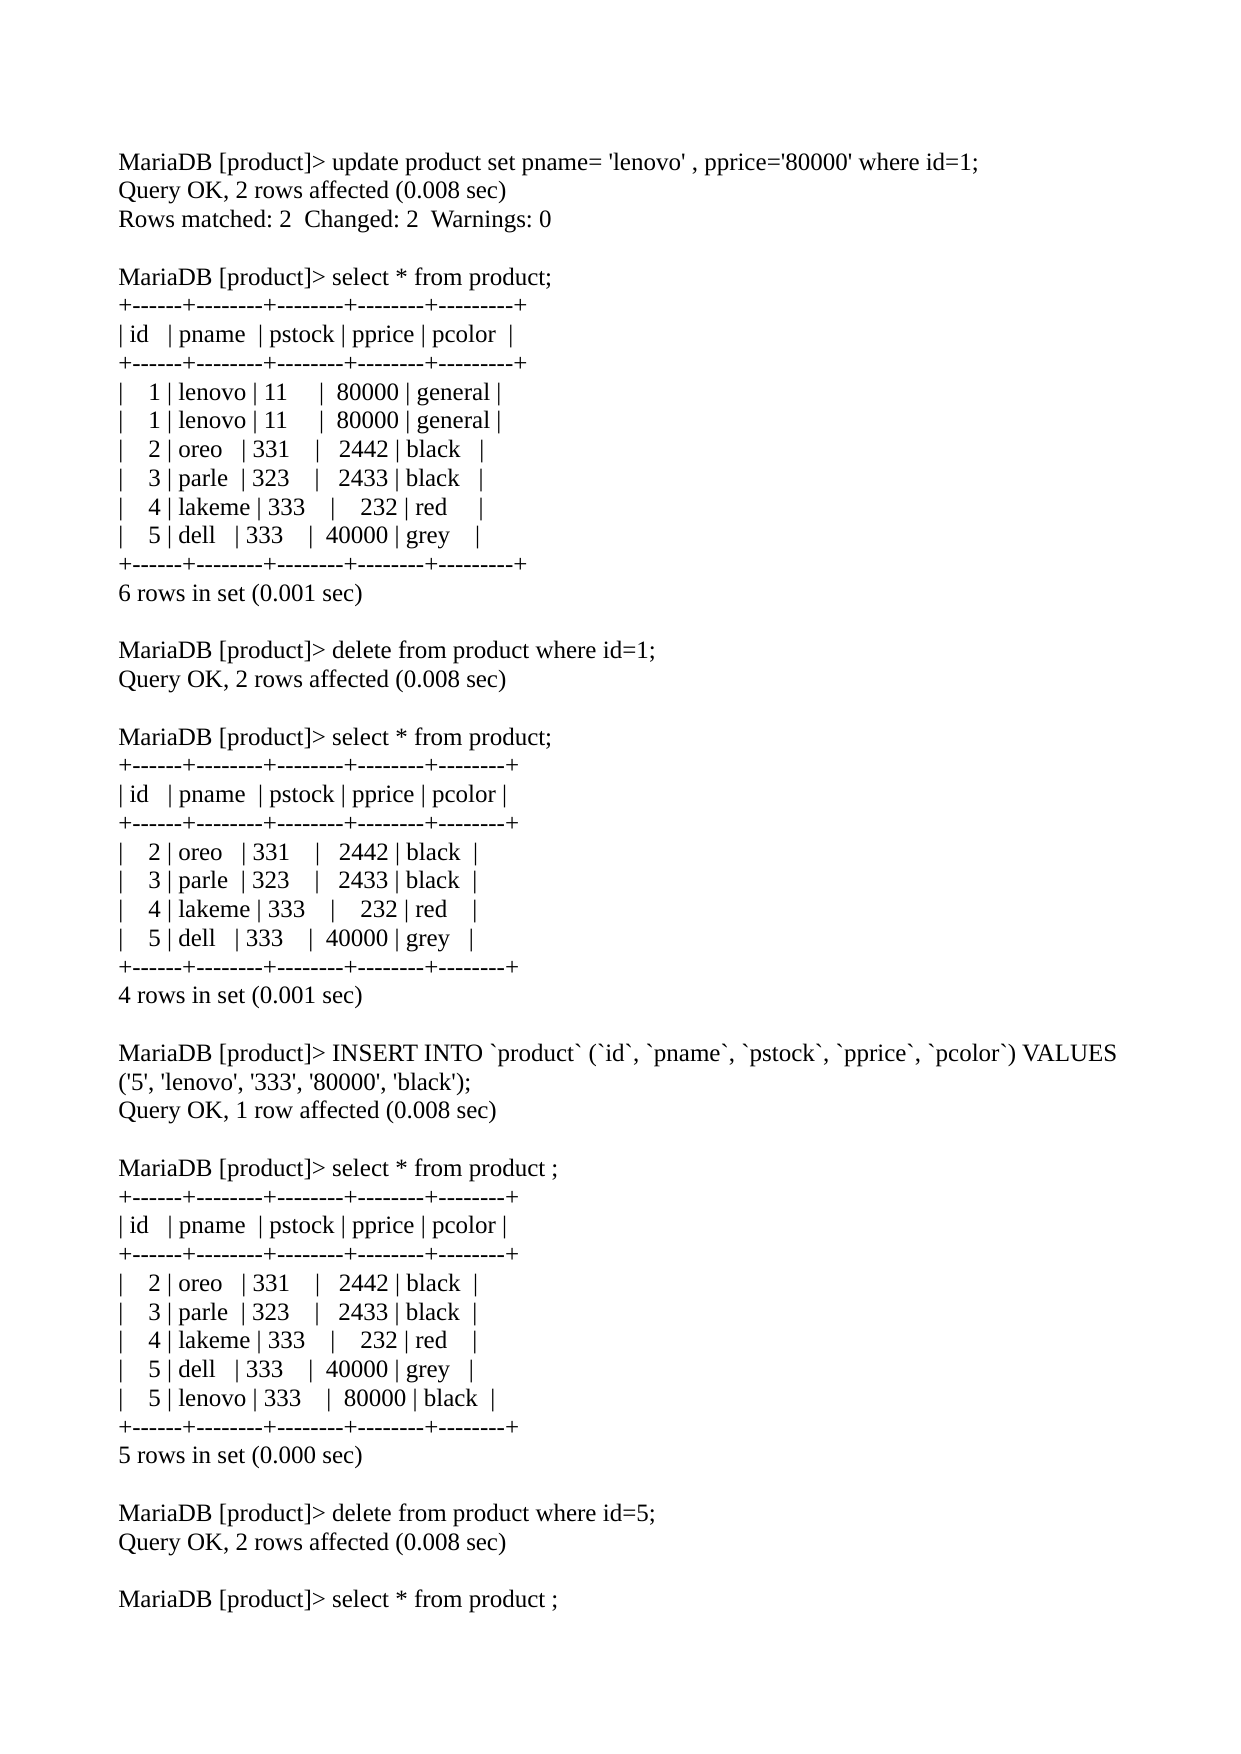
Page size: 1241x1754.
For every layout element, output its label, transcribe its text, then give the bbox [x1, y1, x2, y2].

text | 5 | dell | 333 | 40000 | grey | [118, 521, 1122, 549]
text MariaDB [product]> delete from product where id=5; [118, 1498, 1122, 1527]
text MariaDB [product]> select * from product; [118, 722, 1122, 751]
text +------+--------+--------+--------+--------+ [118, 1239, 1122, 1268]
text | 4 | lakeme | 333 | 232 | red | [118, 1326, 1122, 1354]
text | 2 | oreo | 331 | 2442 | black | [118, 1268, 1122, 1297]
text | 3 | parle | 323 | 2433 | black | [118, 1297, 1122, 1326]
text | 2 | oreo | 331 | 2442 | black | [118, 434, 1122, 463]
text | id | pname | pstock | pprice | pcolor | [118, 1211, 1122, 1239]
text +------+--------+--------+--------+---------+ [118, 348, 1122, 377]
text 5 rows in set (0.000 sec) [118, 1441, 1122, 1469]
text | 5 | dell | 333 | 40000 | grey | [118, 1354, 1122, 1383]
text | 5 | lenovo | 333 | 80000 | black | [118, 1383, 1122, 1412]
text | 3 | parle | 323 | 2433 | black | [118, 463, 1122, 492]
text | 1 | lenovo | 11 | 80000 | general | [118, 406, 1122, 434]
text Query OK, 1 row affected (0.008 sec) [118, 1096, 1122, 1124]
text | 3 | parle | 323 | 2433 | black | [118, 866, 1122, 894]
text +------+--------+--------+--------+--------+ [118, 1182, 1122, 1211]
text 6 rows in set (0.001 sec) [118, 578, 1122, 607]
text | 4 | lakeme | 333 | 232 | red | [118, 492, 1122, 521]
text | 4 | lakeme | 333 | 232 | red | [118, 894, 1122, 923]
text MariaDB [product]> delete from product where id=1; [118, 636, 1122, 664]
text +------+--------+--------+--------+--------+ [118, 952, 1122, 981]
text +------+--------+--------+--------+---------+ [118, 291, 1122, 319]
text MariaDB [product]> update product set pname= 'lenovo' , pprice='80000' where id=1; [118, 147, 1122, 176]
text 4 rows in set (0.001 sec) [118, 981, 1122, 1009]
text Query OK, 2 rows affected (0.008 sec) [118, 176, 1122, 204]
text | id | pname | pstock | pprice | pcolor | [118, 779, 1122, 808]
text MariaDB [product]> INSERT INTO `product` (`id`, `pname`, `pstock`, `pprice`, `pcolor`) VALUES ('5', 'lenovo', '333', '80000', 'black'); [118, 1038, 1122, 1096]
text | id | pname | pstock | pprice | pcolor | [118, 319, 1122, 348]
text Query OK, 2 rows affected (0.008 sec) [118, 664, 1122, 693]
text | 5 | dell | 333 | 40000 | grey | [118, 923, 1122, 952]
text Query OK, 2 rows affected (0.008 sec) [118, 1527, 1122, 1556]
text MariaDB [product]> select * from product; [118, 262, 1122, 291]
text | 1 | lenovo | 11 | 80000 | general | [118, 377, 1122, 406]
text | 2 | oreo | 331 | 2442 | black | [118, 837, 1122, 866]
text Rows matched: 2 Changed: 2 Warnings: 0 [118, 204, 1122, 233]
text MariaDB [product]> select * from product ; [118, 1153, 1122, 1182]
text +------+--------+--------+--------+--------+ [118, 808, 1122, 837]
text +------+--------+--------+--------+---------+ [118, 549, 1122, 578]
text +------+--------+--------+--------+--------+ [118, 751, 1122, 779]
text +------+--------+--------+--------+--------+ [118, 1412, 1122, 1441]
text MariaDB [product]> select * from product ; [118, 1584, 1122, 1613]
